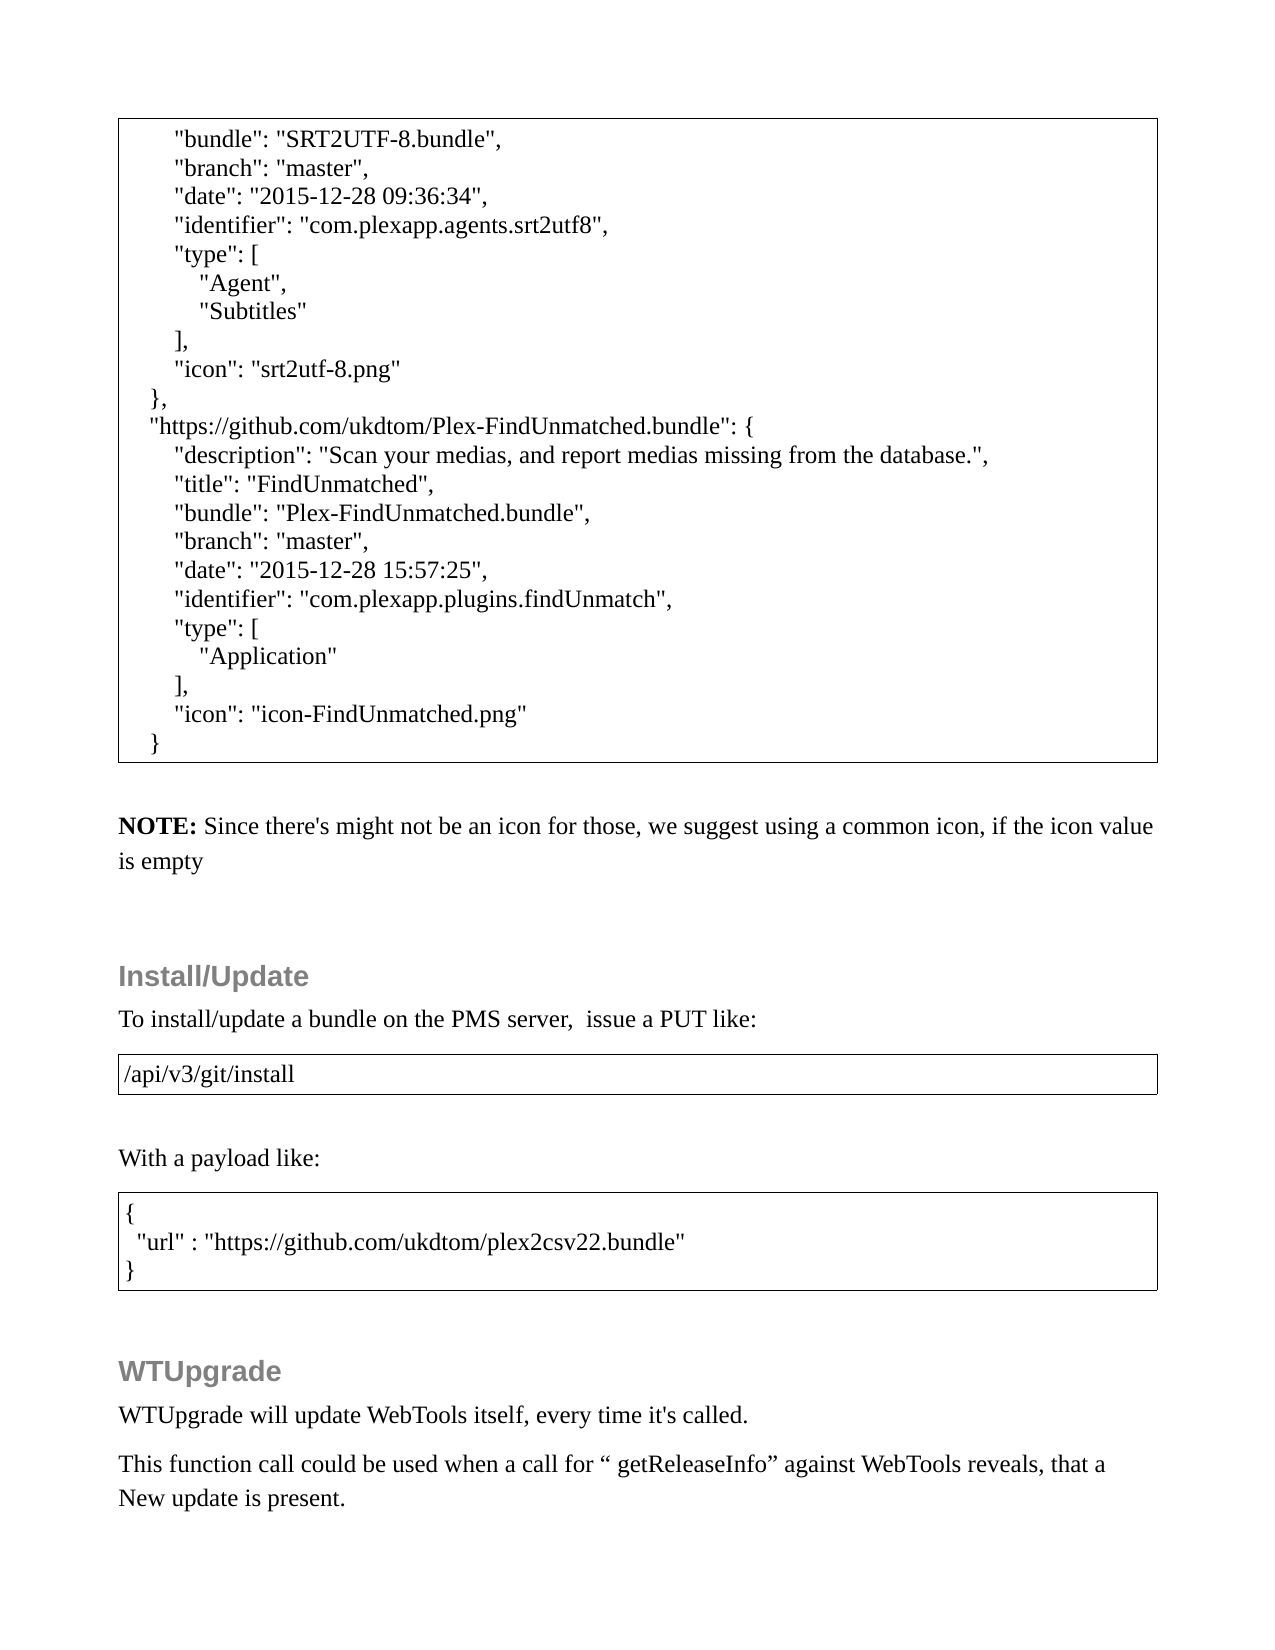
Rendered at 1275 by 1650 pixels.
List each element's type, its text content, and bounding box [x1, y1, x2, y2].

subtitle Install/Update [118, 958, 1157, 992]
table_header { "url" : "https://github.com/ukdtom/plex2csv22.bundle" } [119, 1193, 1157, 1290]
text With a payload like: [118, 1143, 1157, 1172]
text This function call could be used when a call for “ getReleaseInfo” against WebTools reveals, that a New update is present. [118, 1449, 1157, 1512]
text WTUpgrade will update WebTools itself, every time it's called. [118, 1400, 1157, 1428]
text NOTE: Since there's might not be an icon for those, we suggest using a common icon, if the icon value is empty [118, 811, 1157, 874]
table_header /api/v3/git/install [119, 1055, 1157, 1094]
subtitle WTUpgrade [118, 1354, 1157, 1387]
table_header "bundle": "SRT2UTF-8.bundle", "branch": "master", "date": "2015-12-28 09:36:34", "identifier": "com.plexapp.agents.srt2utf8", "type": [ "Agent", "Subtitles" ], "icon": "srt2utf-8.png" }, "https://github.com/ukdtom/Plex-FindUnmatched.bundle": { "description": "Scan your medias, and report medias missing from the database.", "title": "FindUnmatched", "bundle": "Plex-FindUnmatched.bundle", "branch": "master", "date": "2015-12-28 15:57:25", "identifier": "com.plexapp.plugins.findUnmatch", "type": [ "Application" ], "icon": "icon-FindUnmatched.png" } [119, 119, 1157, 762]
text To install/update a bundle on the PMS server, issue a PUT like: [118, 1004, 1157, 1033]
